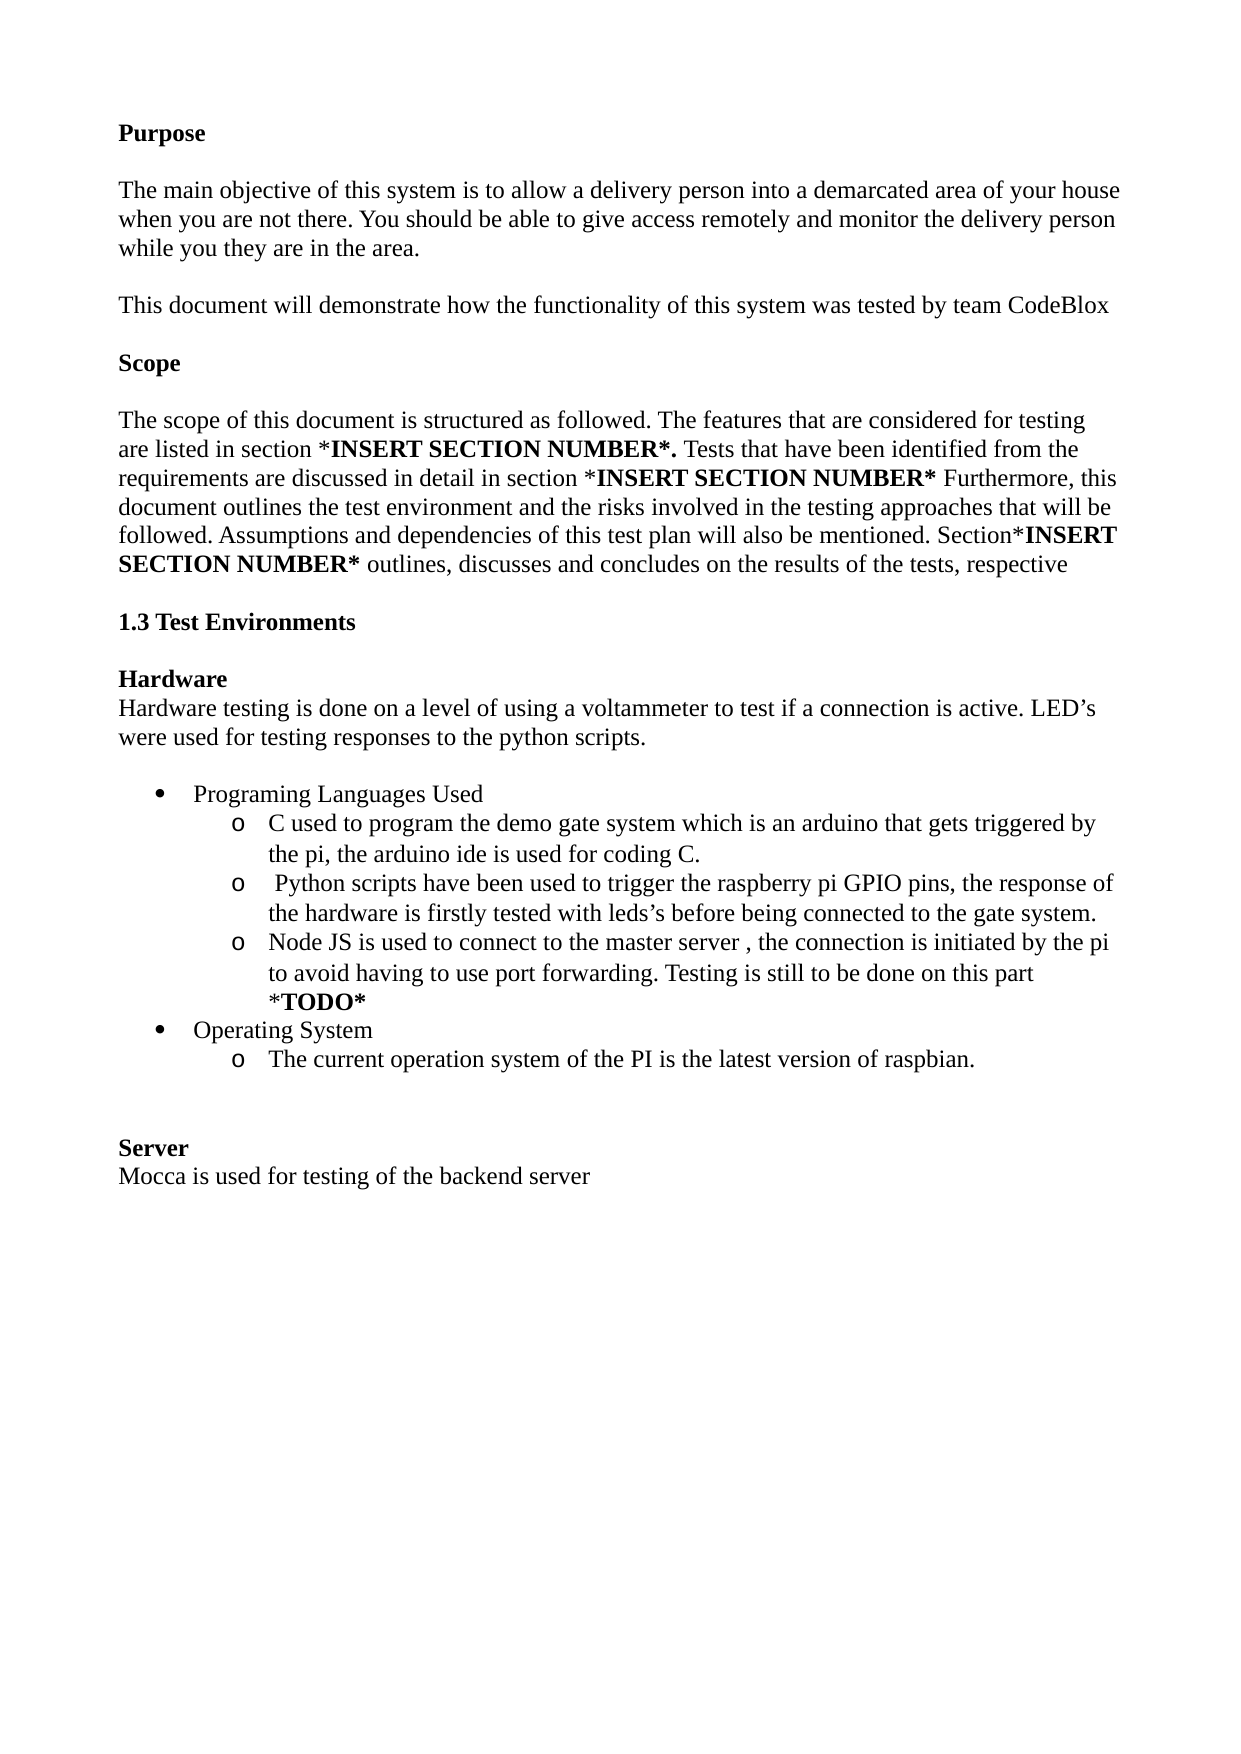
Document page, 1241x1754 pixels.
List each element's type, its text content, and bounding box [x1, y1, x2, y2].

text Scope [118, 348, 1122, 377]
text Purpose [118, 118, 1122, 147]
list Operating System [156, 1016, 1122, 1044]
list Programing Languages Used [156, 779, 1122, 808]
list C used to program the demo gate system which is an arduino that gets triggered by the pi, the arduino ide is used for coding C. [231, 808, 1122, 868]
text This document will demonstrate how the functionality of this system was tested by team CodeBlox [118, 291, 1122, 319]
text 1.3 Test Environments [118, 607, 1122, 636]
text Mocca is used for testing of the backend server [118, 1161, 1122, 1190]
list Node JS is used to connect to the master server , the connection is initiated by the pi to avoid having to use port forwarding. Testing is still to be done on this part *TODO* [231, 927, 1122, 1016]
list Python scripts have been used to trigger the raspberry pi GPIO pins, the response of the hardware is firstly tested with leds’s before being connected to the gate system. [231, 868, 1122, 927]
text The main objective of this system is to allow a delivery person into a demarcated area of your house when you are not there. You should be able to give access remotely and monitor the delivery person while you they are in the area. [118, 176, 1122, 262]
text The scope of this document is structured as followed. The features that are considered for testing are listed in section *INSERT SECTION NUMBER*. Tests that have been identified from the requirements are discussed in detail in section *INSERT SECTION NUMBER* Furthermore, this document outlines the test environment and the risks involved in the testing approaches that will be followed. Assumptions and dependencies of this test plan will also be mentioned. Section*INSERT SECTION NUMBER* outlines, discusses and concludes on the results of the tests, respective [118, 406, 1122, 578]
text Hardware [118, 664, 1122, 693]
list The current operation system of the PI is the latest version of raspbian. [231, 1044, 1122, 1075]
text Server [118, 1133, 1122, 1161]
text Hardware testing is done on a level of using a voltammeter to test if a connection is active. LED’s were used for testing responses to the python scripts. [118, 693, 1122, 751]
